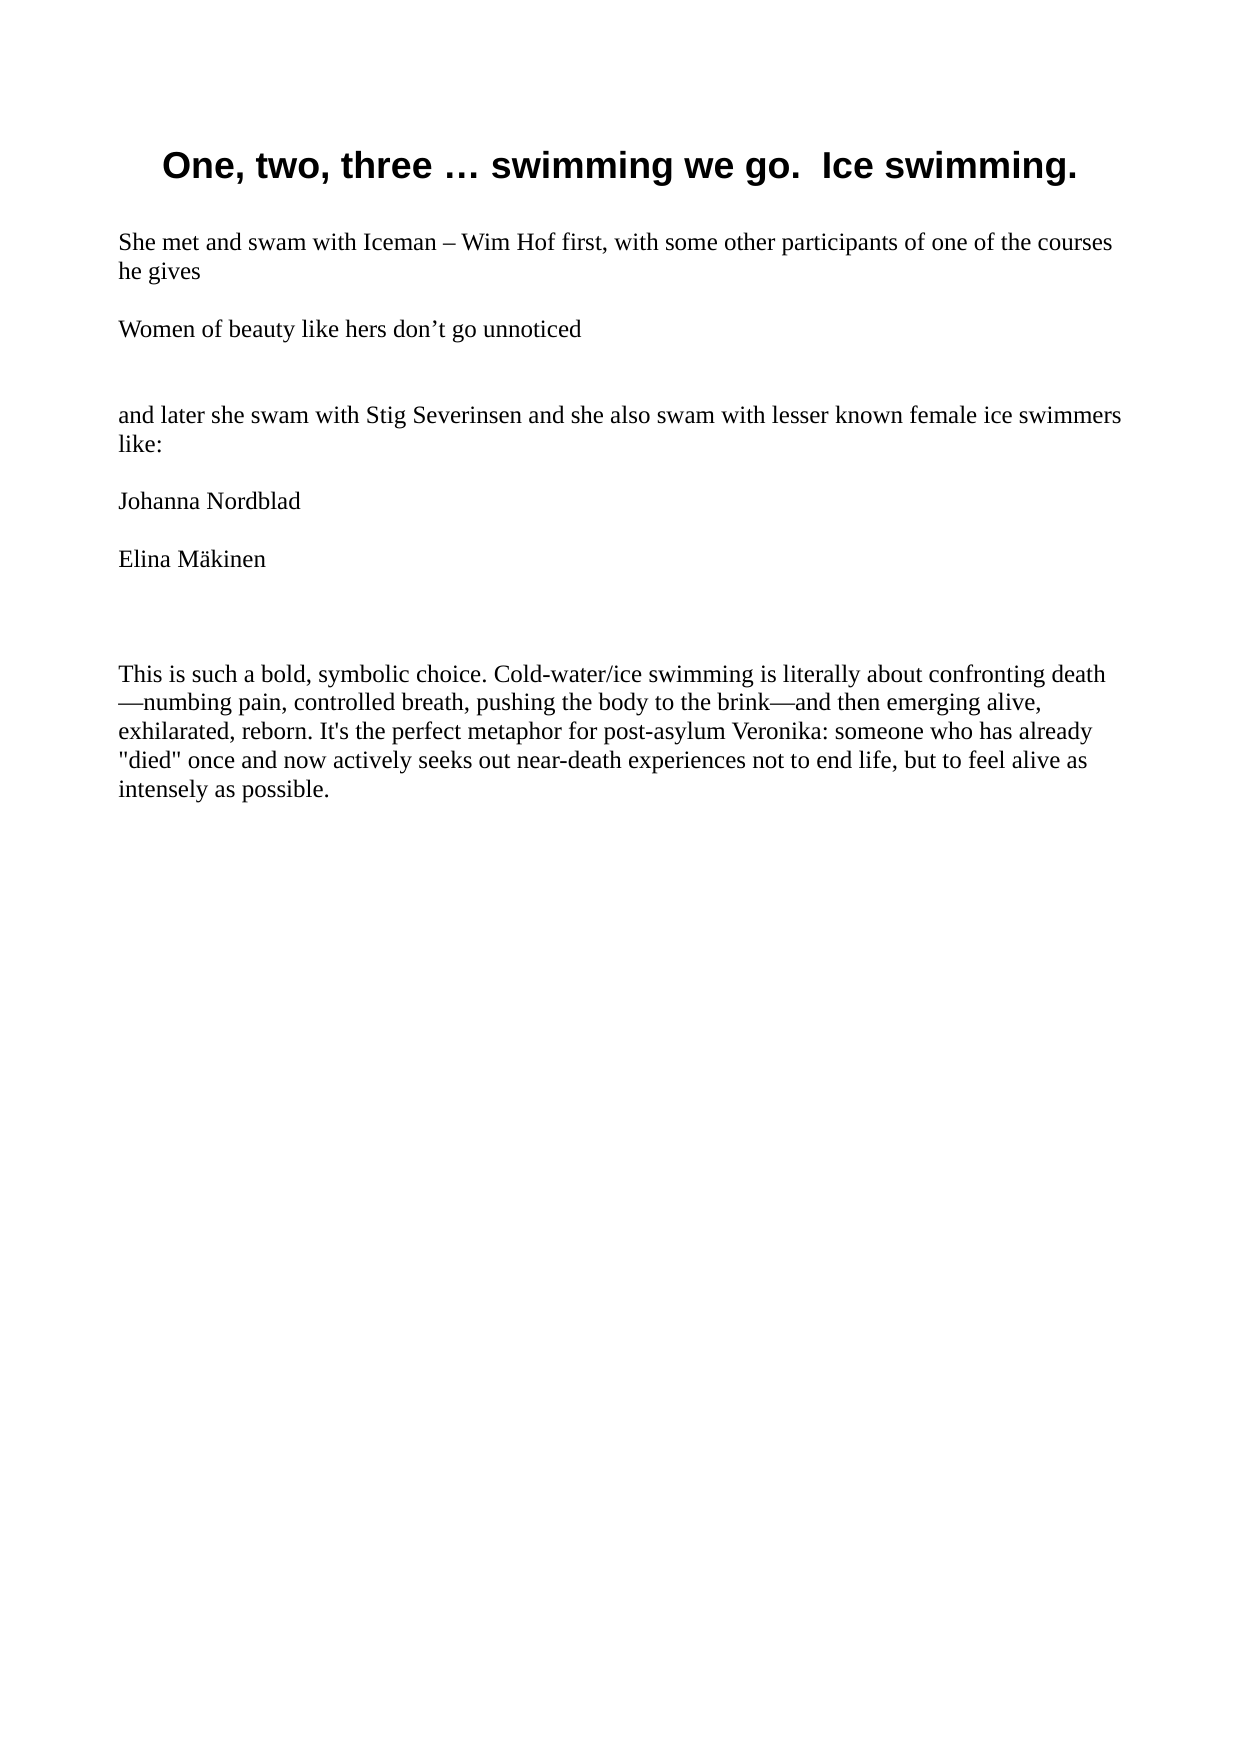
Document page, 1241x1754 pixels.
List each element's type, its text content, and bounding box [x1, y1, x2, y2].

text and later she swam with Stig Severinsen and she also swam with lesser known female ice swimmers like: [118, 400, 1122, 457]
subtitle One, two, three … swimming we go. Ice swimming. [118, 143, 1122, 186]
text Johanna Nordblad [118, 486, 1122, 515]
text This is such a bold, symbolic choice. Cold-water/ice swimming is literally about confronting death—numbing pain, controlled breath, pushing the body to the brink—and then emerging alive, exhilarated, reborn. It's the perfect metaphor for post-asylum Veronika: someone who has already "died" once and now actively seeks out near-death experiences not to end life, but to feel alive as intensely as possible. [118, 659, 1122, 802]
text She met and swam with Iceman – Wim Hof first, with some other participants of one of the courses he gives [118, 227, 1122, 285]
text Elina Mäkinen [118, 544, 1122, 572]
text Women of beauty like hers don’t go unnoticed [118, 314, 1122, 342]
